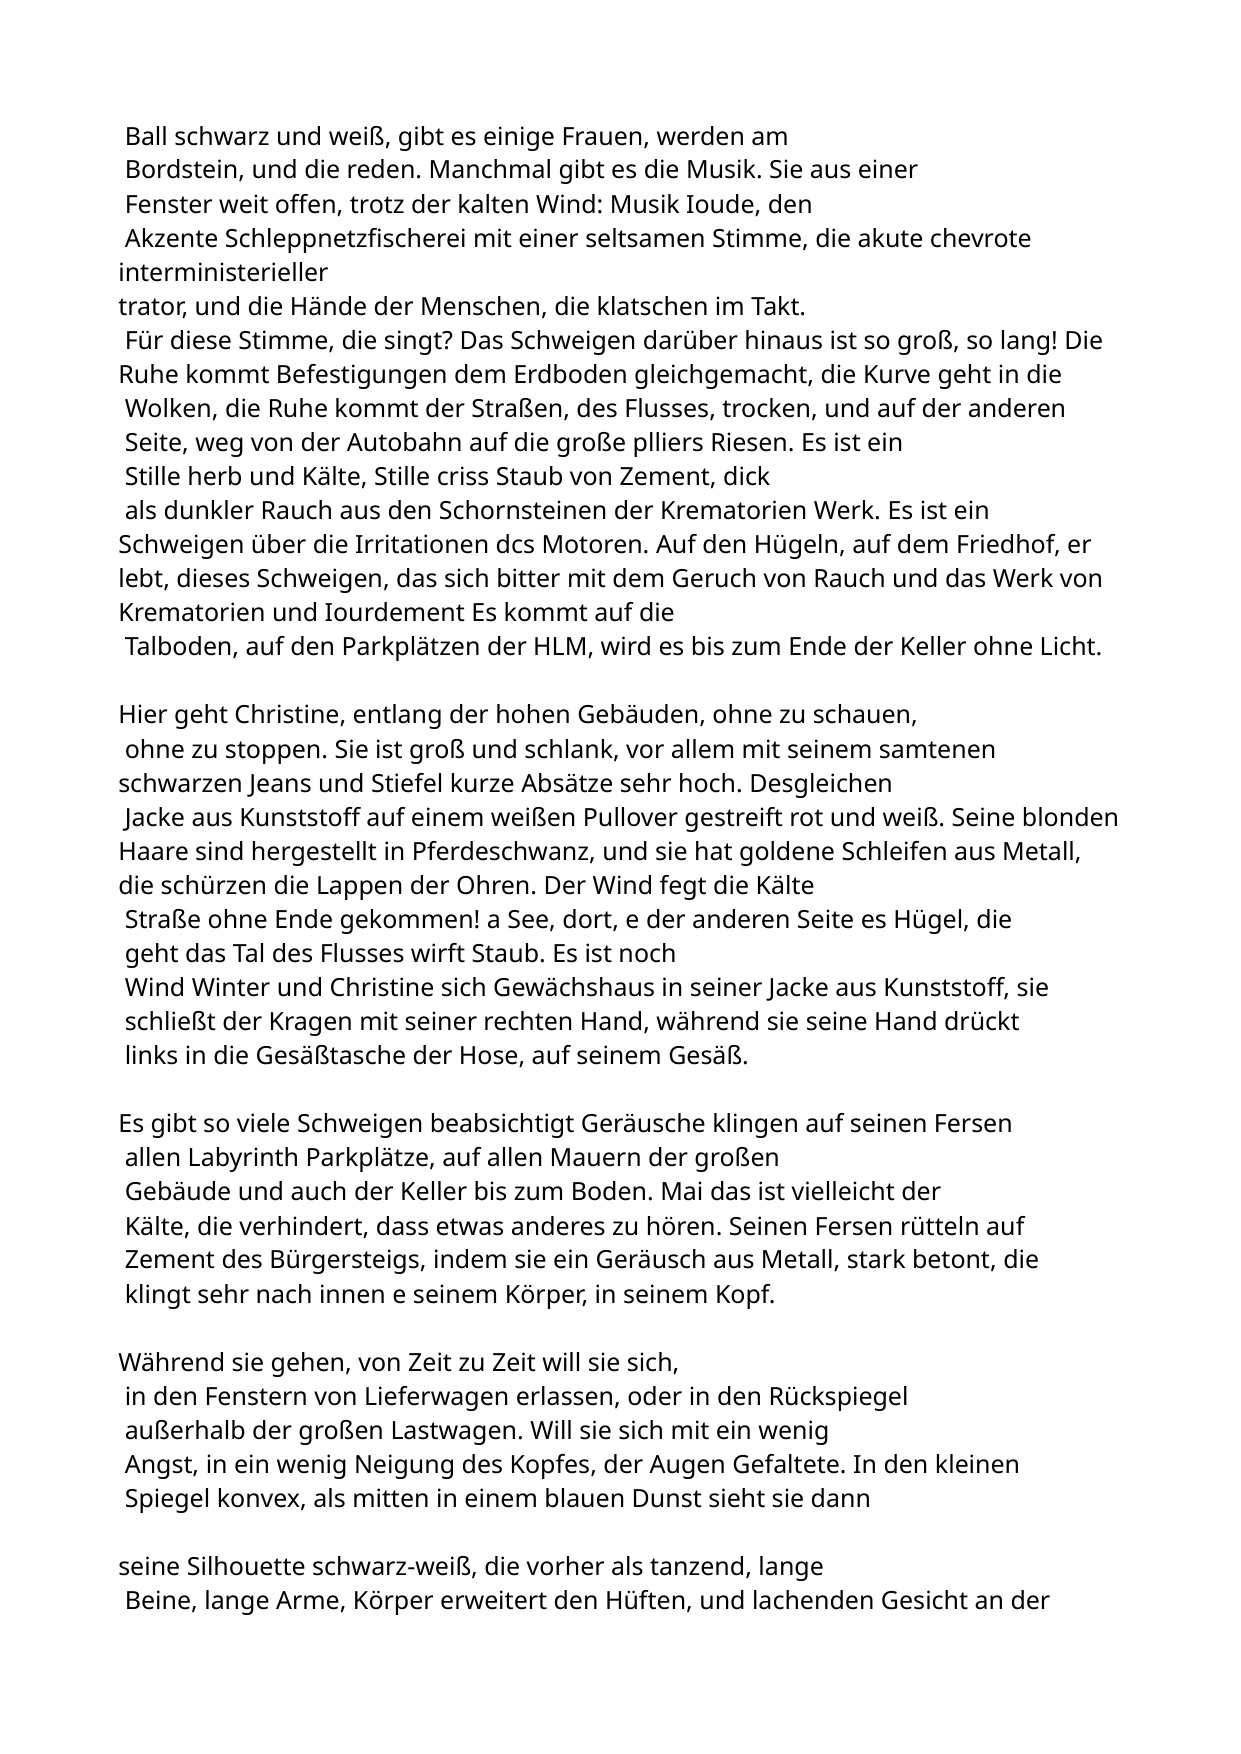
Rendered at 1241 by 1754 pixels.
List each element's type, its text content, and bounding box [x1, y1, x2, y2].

text Ball schwarz und weiß, gibt es einige Frauen, werden am Bordstein, und die reden. Manchmal gibt es die Musik. Sie aus einer Fenster weit offen, trotz der kalten Wind: Musik Ioude, den Akzente Schleppnetzfischerei mit einer seltsamen Stimme, die akute chevrote interministerieller trator, und die Hände der Menschen, die klatschen im Takt. Für diese Stimme, die singt? Das Schweigen darüber hinaus ist so groß, so lang! Die Ruhe kommt Befestigungen dem Erdboden gleichgemacht, die Kurve geht in die Wolken, die Ruhe kommt der Straßen, des Flusses, trocken, und auf der anderen Seite, weg von der Autobahn auf die große plliers Riesen. Es ist ein Stille herb und Kälte, Stille criss Staub von Zement, dick als dunkler Rauch aus den Schornsteinen der Krematorien Werk. Es ist ein Schweigen über die Irritationen dcs Motoren. Auf den Hügeln, auf dem Friedhof, er lebt, dieses Schweigen, das sich bitter mit dem Geruch von Rauch und das Werk von Krematorien und Iourdement Es kommt auf die Talboden, auf den Parkplätzen der HLM, wird es bis zum Ende der Keller ohne Licht. Hier geht Christine, entlang der hohen Gebäuden, ohne zu schauen, ohne zu stoppen. Sie ist groß und schlank, vor allem mit seinem samtenen schwarzen Jeans und Stiefel kurze Absätze sehr hoch. Desgleichen Jacke aus Kunststoff auf einem weißen Pullover gestreift rot und weiß. Seine blonden Haare sind hergestellt in Pferdeschwanz, und sie hat goldene Schleifen aus Metall, die schürzen die Lappen der Ohren. Der Wind fegt die Kälte Straße ohne Ende gekommen! a See, dort, e der anderen Seite es Hügel, die geht das Tal des Flusses wirft Staub. Es ist noch Wind Winter und Christine sich Gewächshaus in seiner Jacke aus Kunststoff, sie schließt der Kragen mit seiner rechten Hand, während sie seine Hand drückt links in die Gesäßtasche der Hose, auf seinem Gesäß. Es gibt so viele Schweigen beabsichtigt Geräusche klingen auf seinen Fersen allen Labyrinth Parkplätze, auf allen Mauern der großen Gebäude und auch der Keller bis zum Boden. Mai das ist vielleicht der Kälte, die verhindert, dass etwas anderes zu hören. Seinen Fersen rütteln auf Zement des Bürgersteigs, indem sie ein Geräusch aus Metall, stark betont, die klingt sehr nach innen e seinem Körper, in seinem Kopf. Während sie gehen, von Zeit zu Zeit will sie sich, in den Fenstern von Lieferwagen erlassen, oder in den Rückspiegel außerhalb der großen Lastwagen. Will sie sich mit ein wenig Angst, in ein wenig Neigung des Kopfes, der Augen Gefaltete. In den kleinen Spiegel konvex, als mitten in einem blauen Dunst sieht sie dann seine Silhouette schwarz-weiß, die vorher als tanzend, lange Beine, lange Arme, Körper erweitert den Hüften, und lachenden Gesicht an der [118, 118, 1122, 1617]
